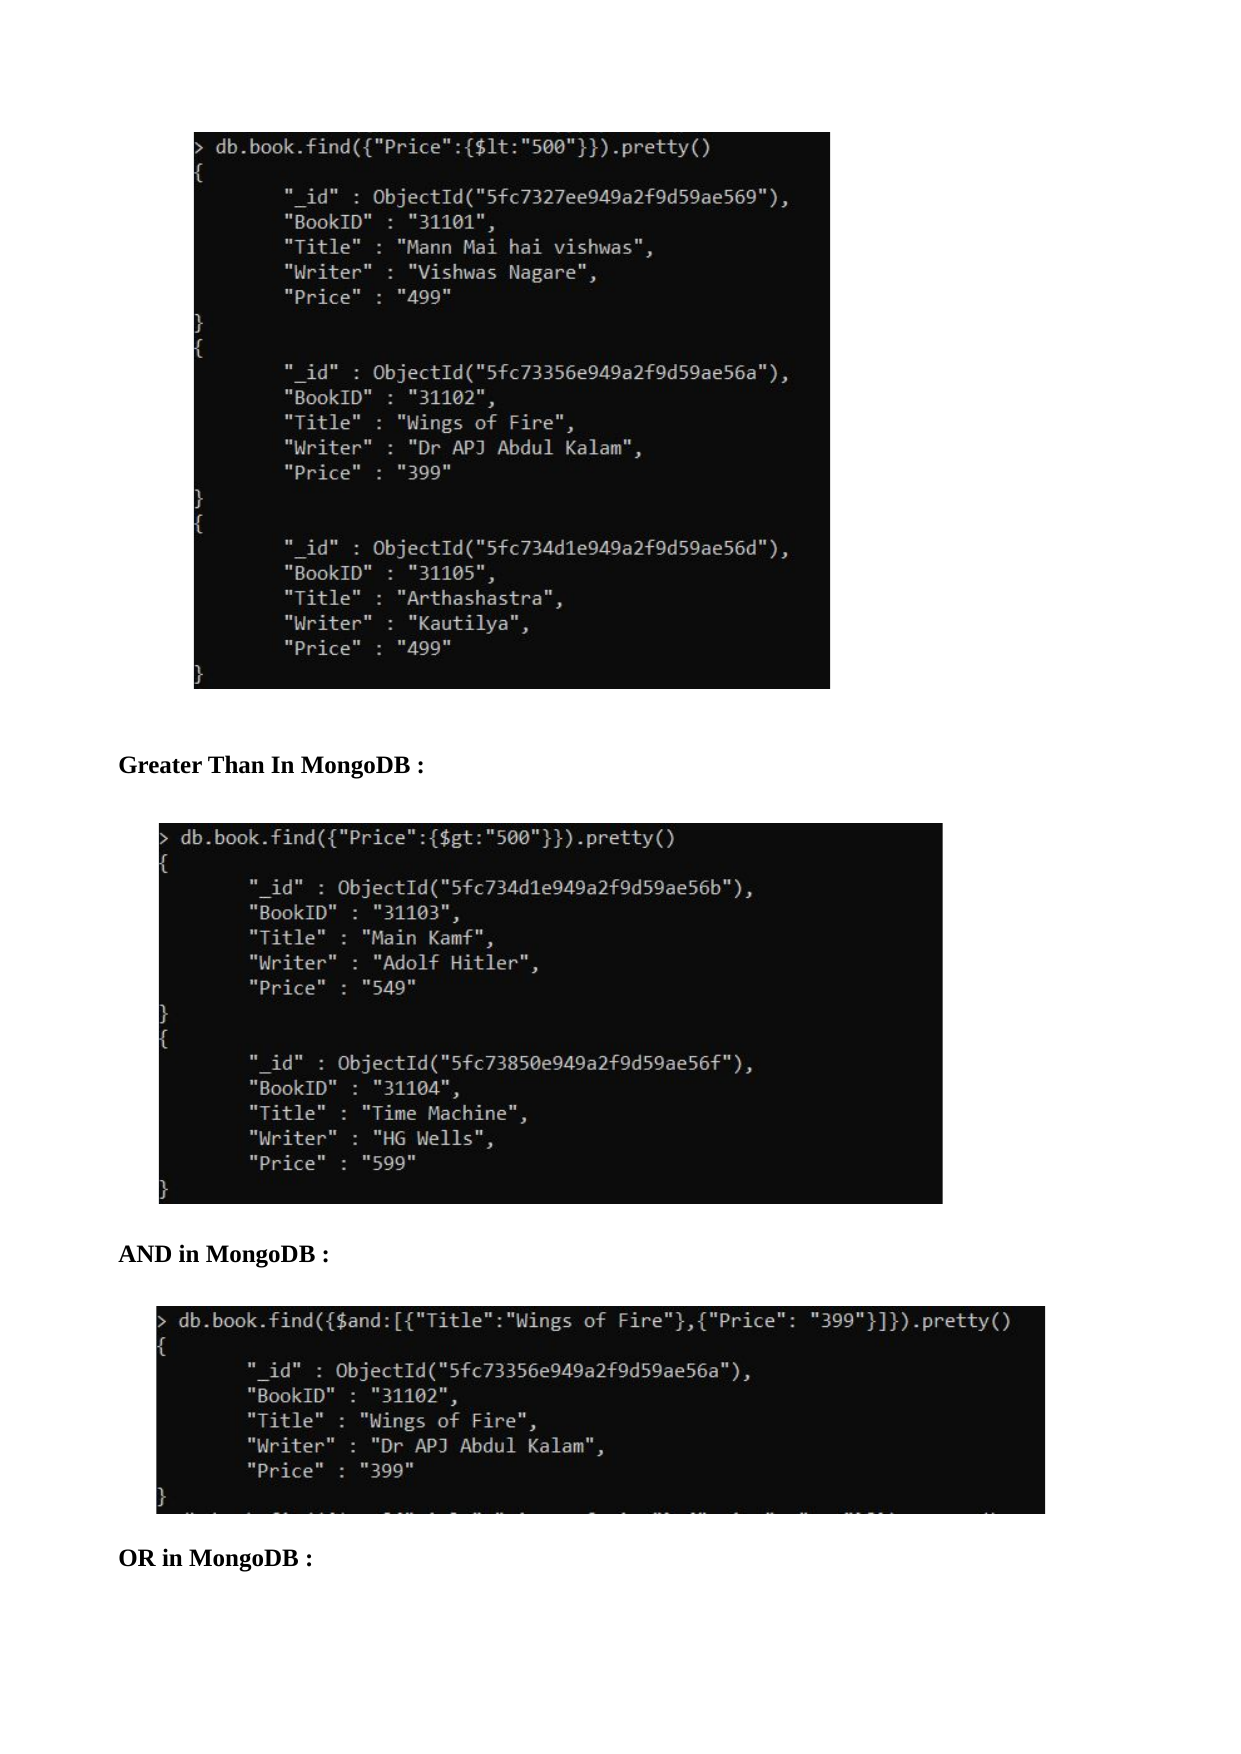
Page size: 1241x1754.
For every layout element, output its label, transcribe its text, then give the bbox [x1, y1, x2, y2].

picture [156, 1306, 1046, 1514]
picture [158, 823, 943, 1204]
text OR in MongoDB : [118, 1543, 1122, 1572]
picture [193, 132, 831, 689]
text Greater Than In MongoDB : [118, 751, 1122, 779]
text AND in MongoDB : [118, 1239, 1122, 1268]
